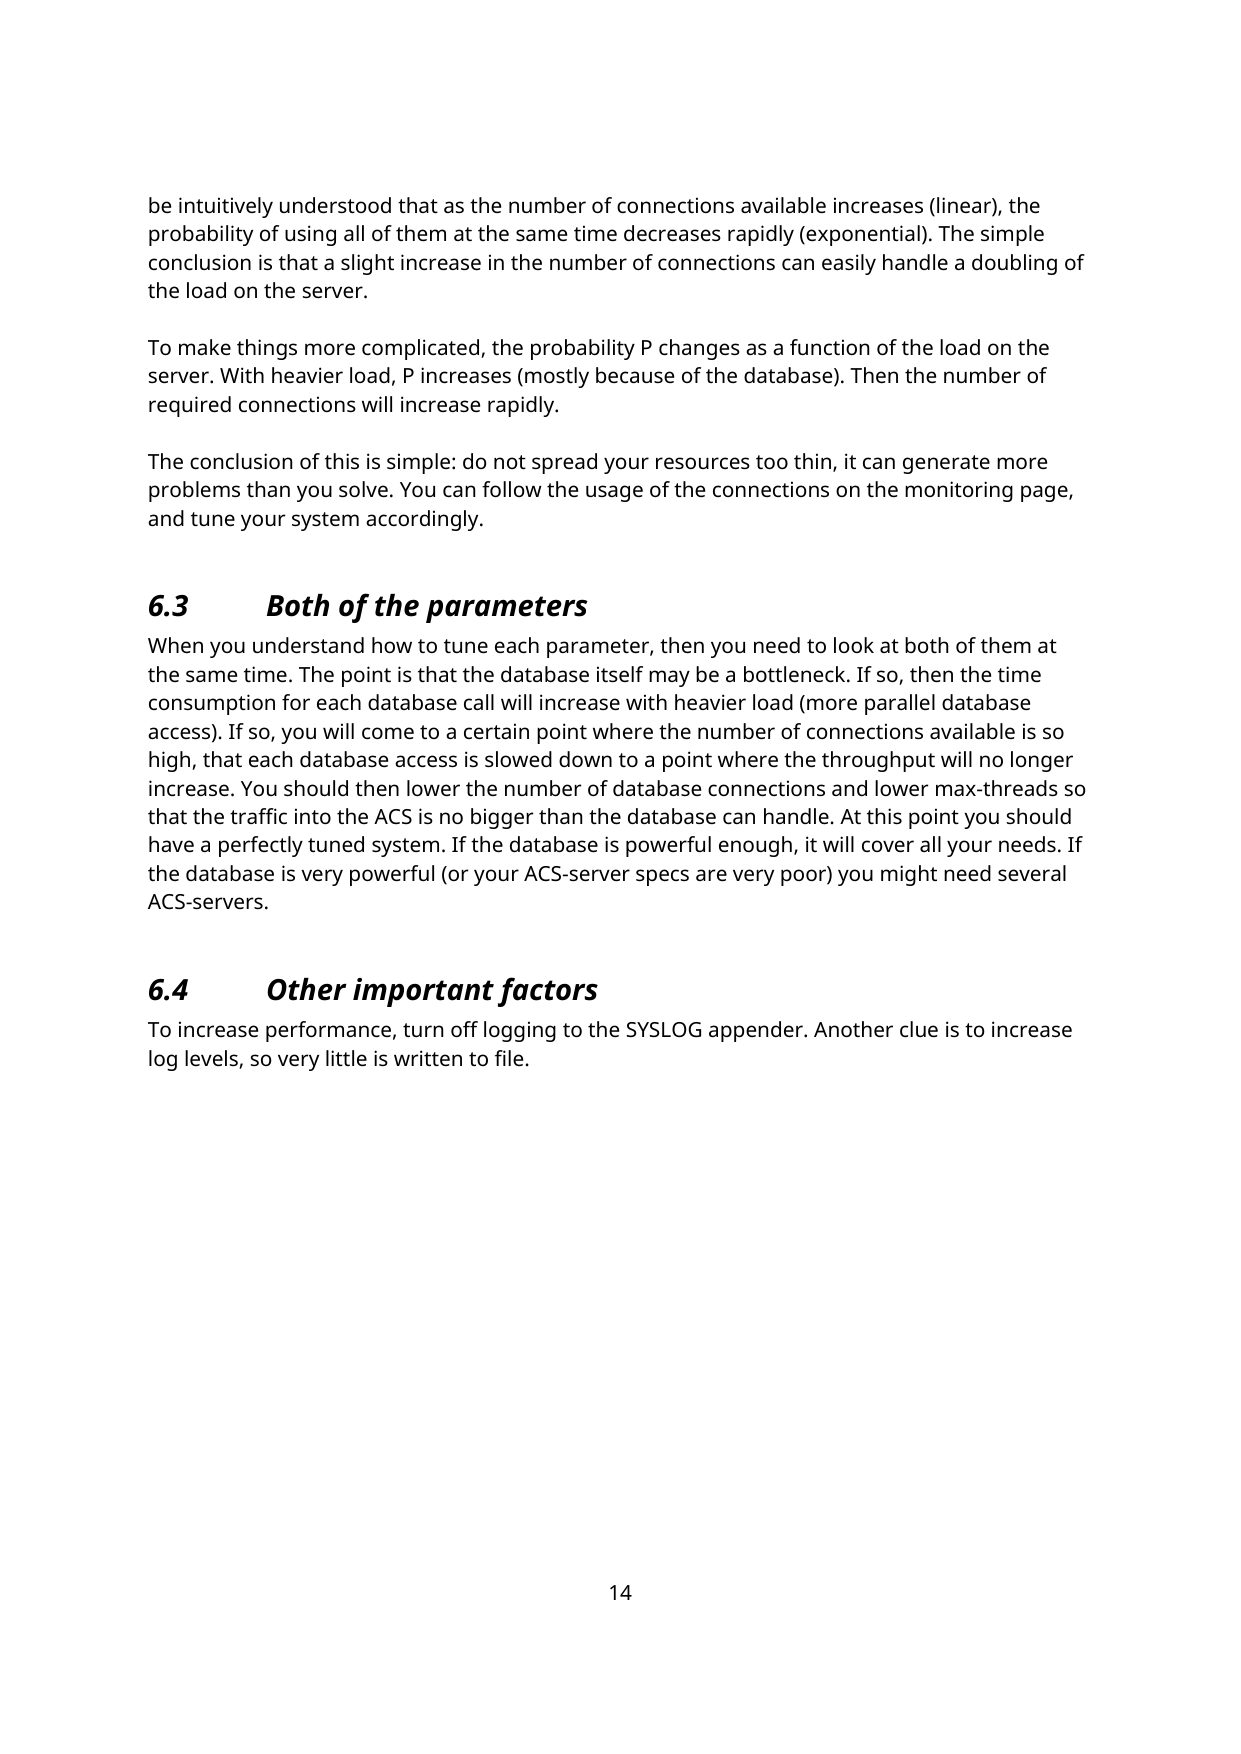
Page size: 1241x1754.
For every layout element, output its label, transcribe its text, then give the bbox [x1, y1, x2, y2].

text To make things more complicated, the probability P changes as a function of the load on the server. With heavier load, P increases (mostly because of the database). Then the number of required connections will increase rapidly. [148, 333, 1092, 418]
subtitle Both of the parameters [148, 586, 1092, 625]
text To increase performance, turn off logging to the SYSLOG appender. Another clue is to increase log levels, so very little is written to file. [148, 1015, 1092, 1072]
subtitle Other important factors [148, 969, 1092, 1009]
text The conclusion of this is simple: do not spread your resources too thin, it can generate more problems than you solve. You can follow the usage of the connections on the monitoring page, and tune your system accordingly. [148, 447, 1092, 532]
text be intuitively understood that as the number of connections available increases (linear), the probability of using all of them at the same time decreases rapidly (exponential). The simple conclusion is that a slight increase in the number of connections can easily handle a doubling of the load on the server. [148, 191, 1092, 304]
text When you understand how to tune each parameter, then you need to look at both of them at the same time. The point is that the database itself may be a bottleneck. If so, then the time consumption for each database call will increase with heavier load (more parallel database access). If so, you will come to a certain point where the number of connections available is so high, that each database access is slowed down to a point where the throughput will no longer increase. You should then lower the number of database connections and lower max-threads so that the traffic into the ACS is no bigger than the database can handle. At this point you should have a perfectly tuned system. If the database is powerful enough, it will cover all your needs. If the database is very powerful (or your ACS-server specs are very poor) you might need several ACS-servers. [148, 631, 1092, 916]
